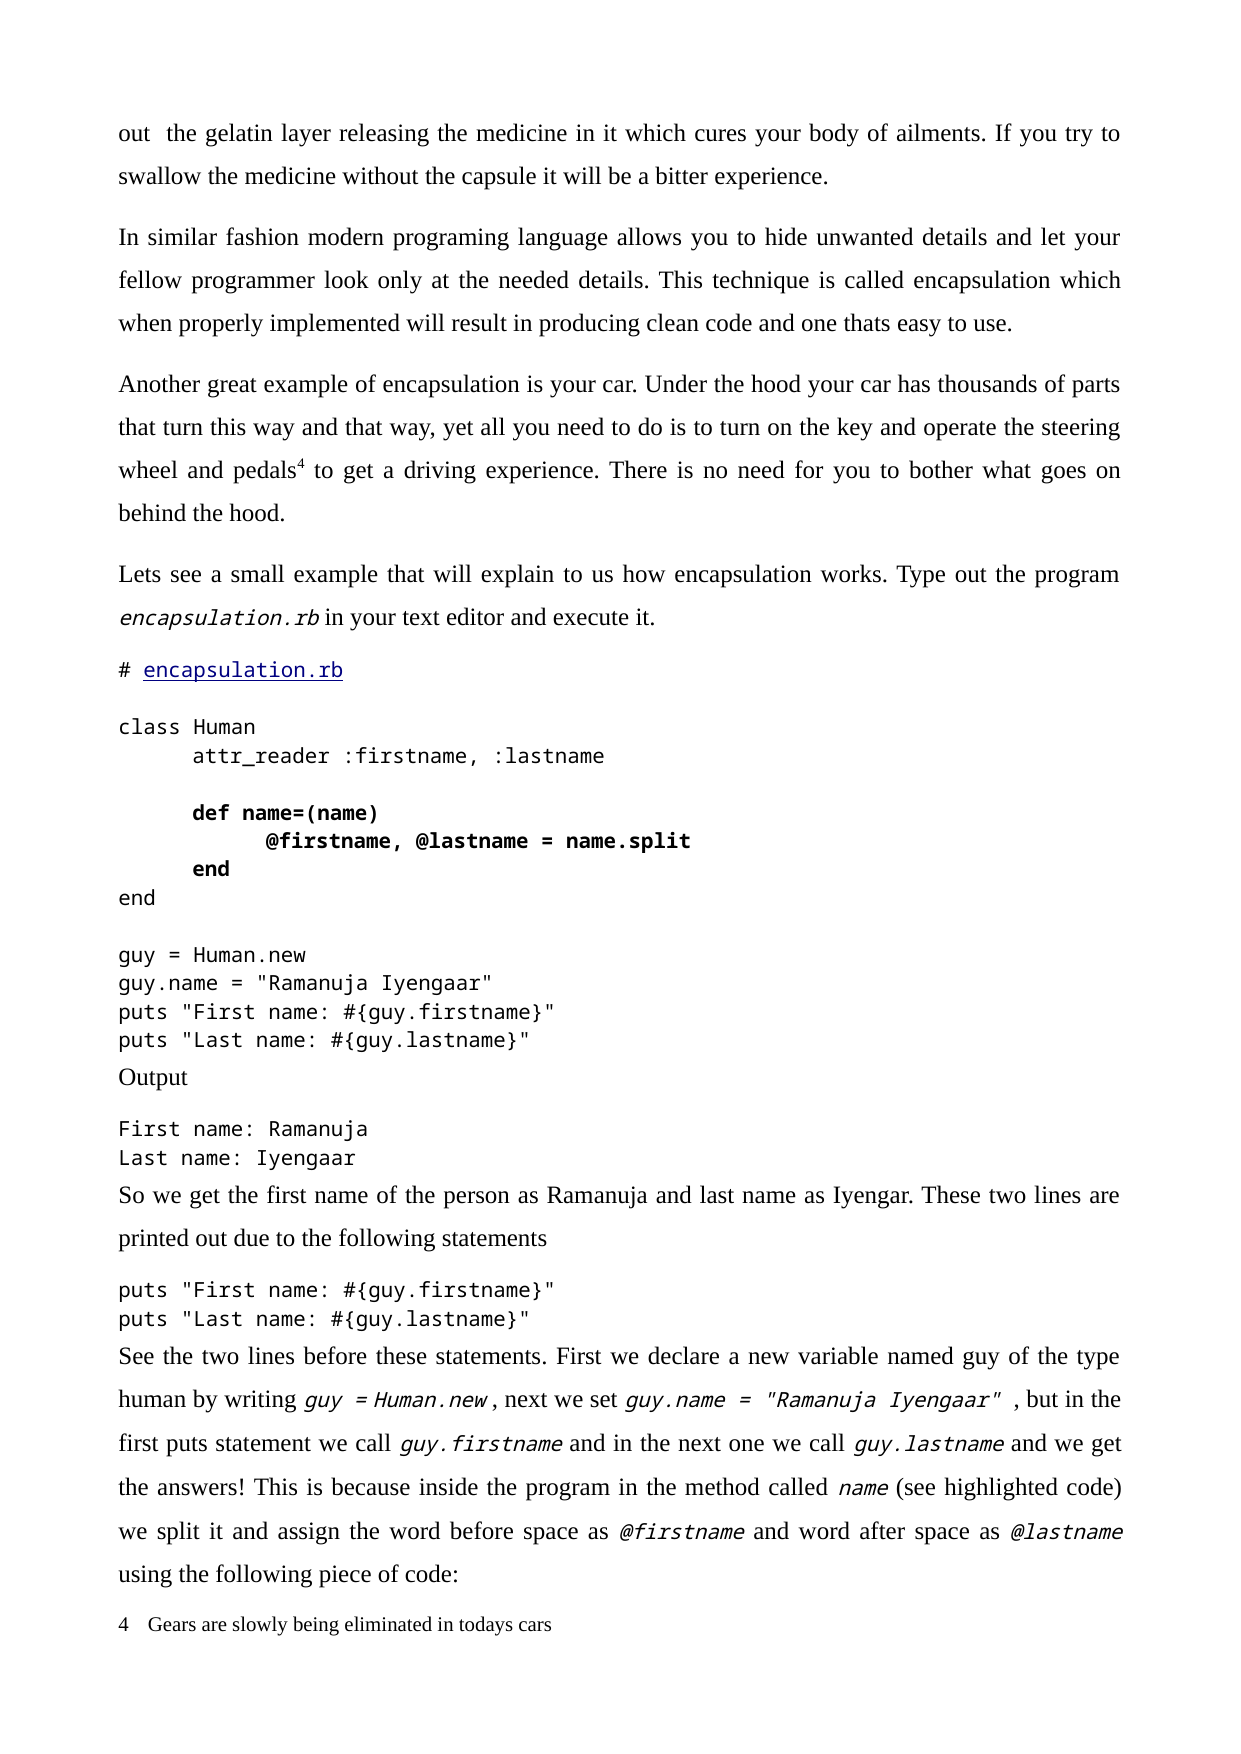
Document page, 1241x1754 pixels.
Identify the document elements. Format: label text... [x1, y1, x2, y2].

text out the gelatin layer releasing the medicine in it which cures your body of ailments. If you try to swallow the medicine without the capsule it will be a bitter experience. [118, 118, 1122, 190]
text Lets see a small example that will explain to us how encapsulation works. Type out the program encapsulation.rb in your text editor and execute it. [118, 559, 1122, 632]
text First name: Ramanuja [118, 1114, 1122, 1143]
text Gears are slowly being eliminated in todays cars [118, 1612, 1122, 1636]
text See the two lines before these statements. First we declare a new variable named guy of the type human by writing guy = Human.new , next we set guy.name = "Ramanuja Iyengaar" , but in the first puts statement we call guy.firstname and in the next one we call guy.lastname and we get the answers! This is because inside the program in the method called name (see highlighted code) we split it and assign the word before space as @firstname and word after space as @lastname using the following piece of code: [118, 1341, 1122, 1588]
text end [118, 883, 1122, 911]
text guy.name = "Ramanuja Iyengaar" [118, 968, 1122, 997]
text In similar fashion modern programing language allows you to hide unwanted details and let your fellow programmer look only at the needed details. This technique is called encapsulation which when properly implemented will result in producing clean code and one thats easy to use. [118, 222, 1122, 337]
text # encapsulation.rb [118, 656, 1122, 684]
text puts "Last name: #{guy.lastname}" [118, 1025, 1122, 1054]
text end [118, 854, 1122, 883]
text Another great example of encapsulation is your car. Under the hood your car has thousands of parts that turn this way and that way, yet all you need to do is to turn on the key and operate the steering wheel and pedals to get a driving experience. There is no need for you to bother what goes on behind the hood. [118, 369, 1122, 527]
text Output [118, 1062, 1122, 1091]
text class Human [118, 712, 1122, 741]
text puts "Last name: #{guy.lastname}" [118, 1304, 1122, 1332]
text @firstname, @lastname = name.split [118, 826, 1122, 854]
text puts "First name: #{guy.firstname}" [118, 1275, 1122, 1304]
text def name=(name) [118, 798, 1122, 826]
text Last name: Iyengaar [118, 1143, 1122, 1171]
text puts "First name: #{guy.firstname}" [118, 997, 1122, 1025]
text attr_reader :firstname, :lastname [118, 741, 1122, 769]
text So we get the first name of the person as Ramanuja and last name as Iyengar. These two lines are printed out due to the following statements [118, 1180, 1122, 1252]
text guy = Human.new [118, 940, 1122, 968]
